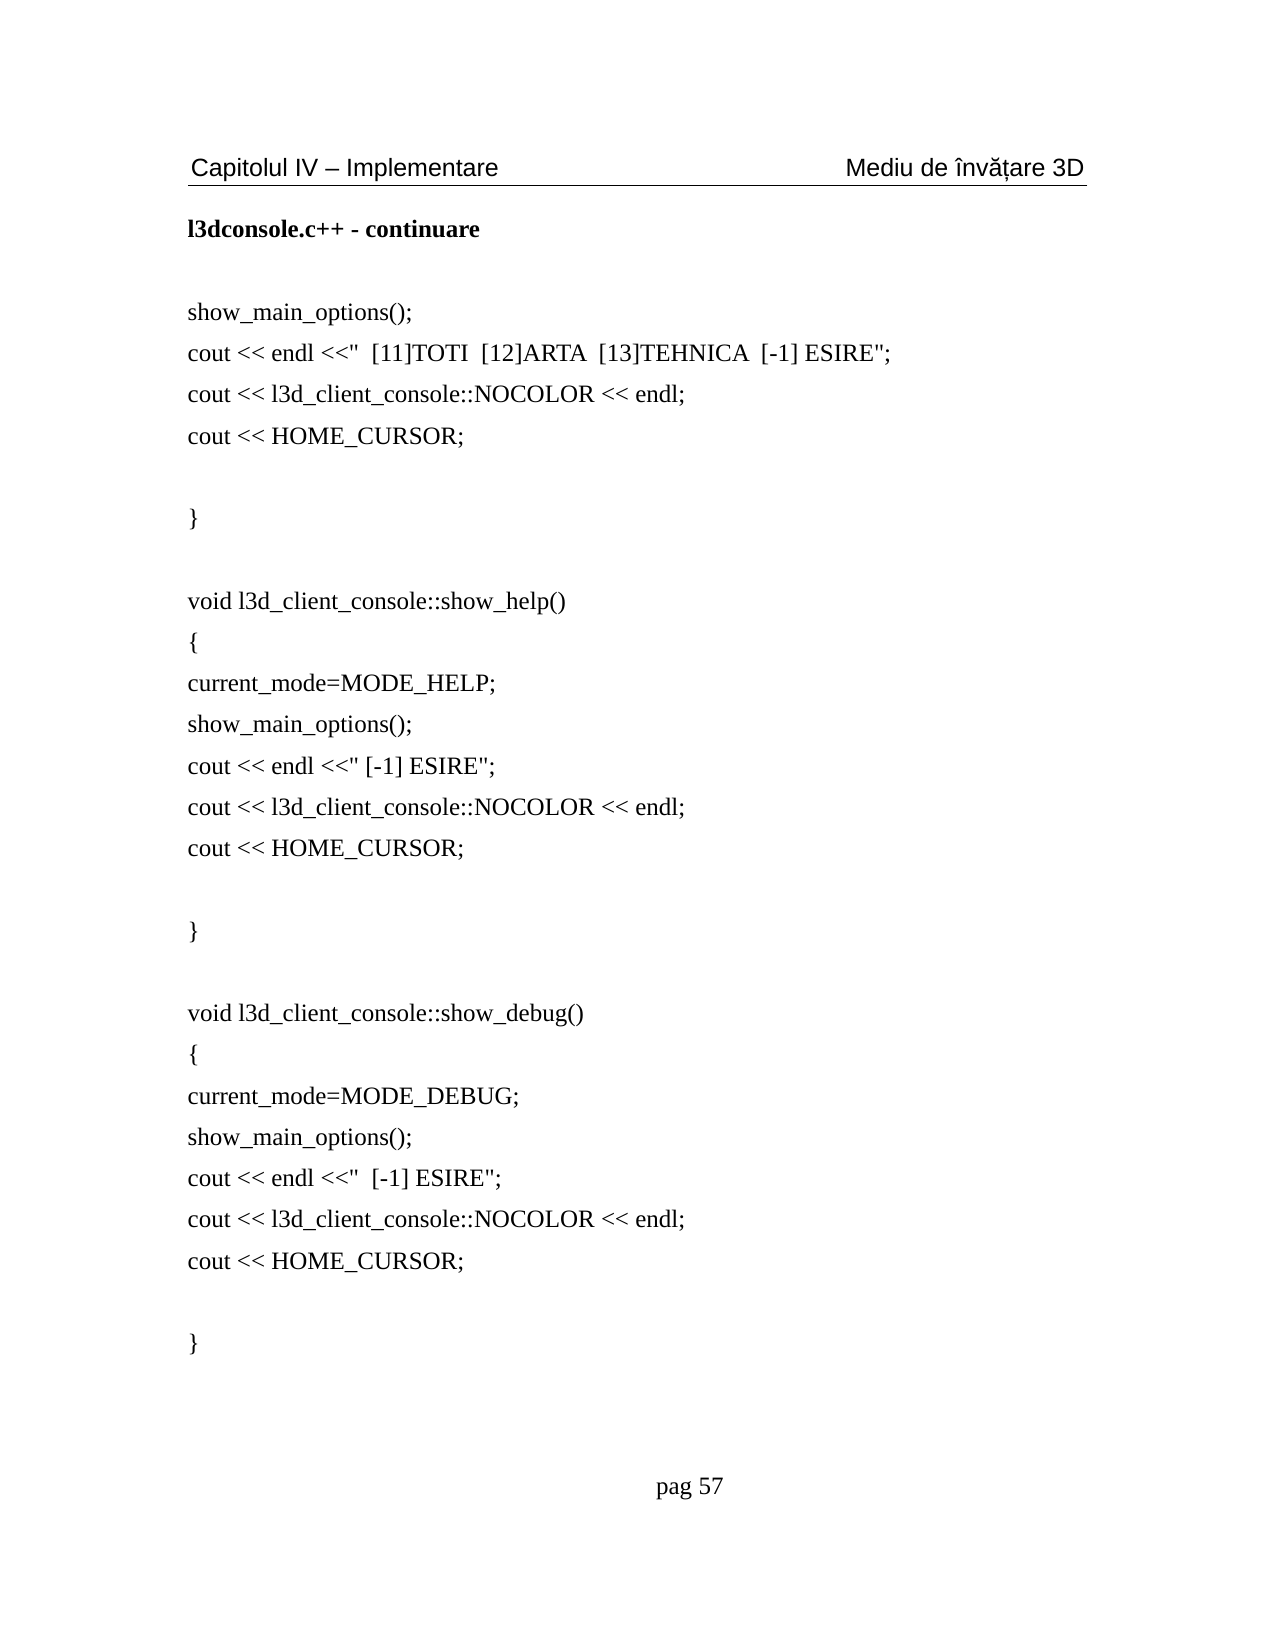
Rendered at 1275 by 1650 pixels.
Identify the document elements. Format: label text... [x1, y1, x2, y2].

text current_mode=MODE_HELP; [187, 668, 1087, 697]
text current_mode=MODE_DEBUG; [187, 1081, 1087, 1109]
text { [187, 627, 1087, 656]
text cout << HOME_CURSOR; [187, 833, 1087, 862]
text } [187, 916, 1087, 944]
text cout << l3d_client_console::NOCOLOR << endl; [187, 792, 1087, 821]
text show_main_options(); [187, 1122, 1087, 1151]
text } [187, 1328, 1087, 1357]
text cout << l3d_client_console::NOCOLOR << endl; [187, 1204, 1087, 1233]
text cout << HOME_CURSOR; [187, 1246, 1087, 1274]
text cout << endl <<" [11]TOTI [12]ARTA [13]TEHNICA [-1] ESIRE"; [187, 338, 1087, 367]
text void l3d_client_console::show_help() [187, 586, 1087, 614]
text { [187, 1039, 1087, 1068]
text cout << l3d_client_console::NOCOLOR << endl; [187, 379, 1087, 408]
text void l3d_client_console::show_debug() [187, 998, 1087, 1027]
text show_main_options(); [187, 709, 1087, 738]
text } [187, 503, 1087, 532]
text show_main_options(); [187, 297, 1087, 326]
text cout << endl <<" [-1] ESIRE"; [187, 751, 1087, 779]
text cout << HOME_CURSOR; [187, 421, 1087, 449]
text l3dconsole.c++ - continuare [187, 214, 1087, 243]
text cout << endl <<" [-1] ESIRE"; [187, 1163, 1087, 1192]
